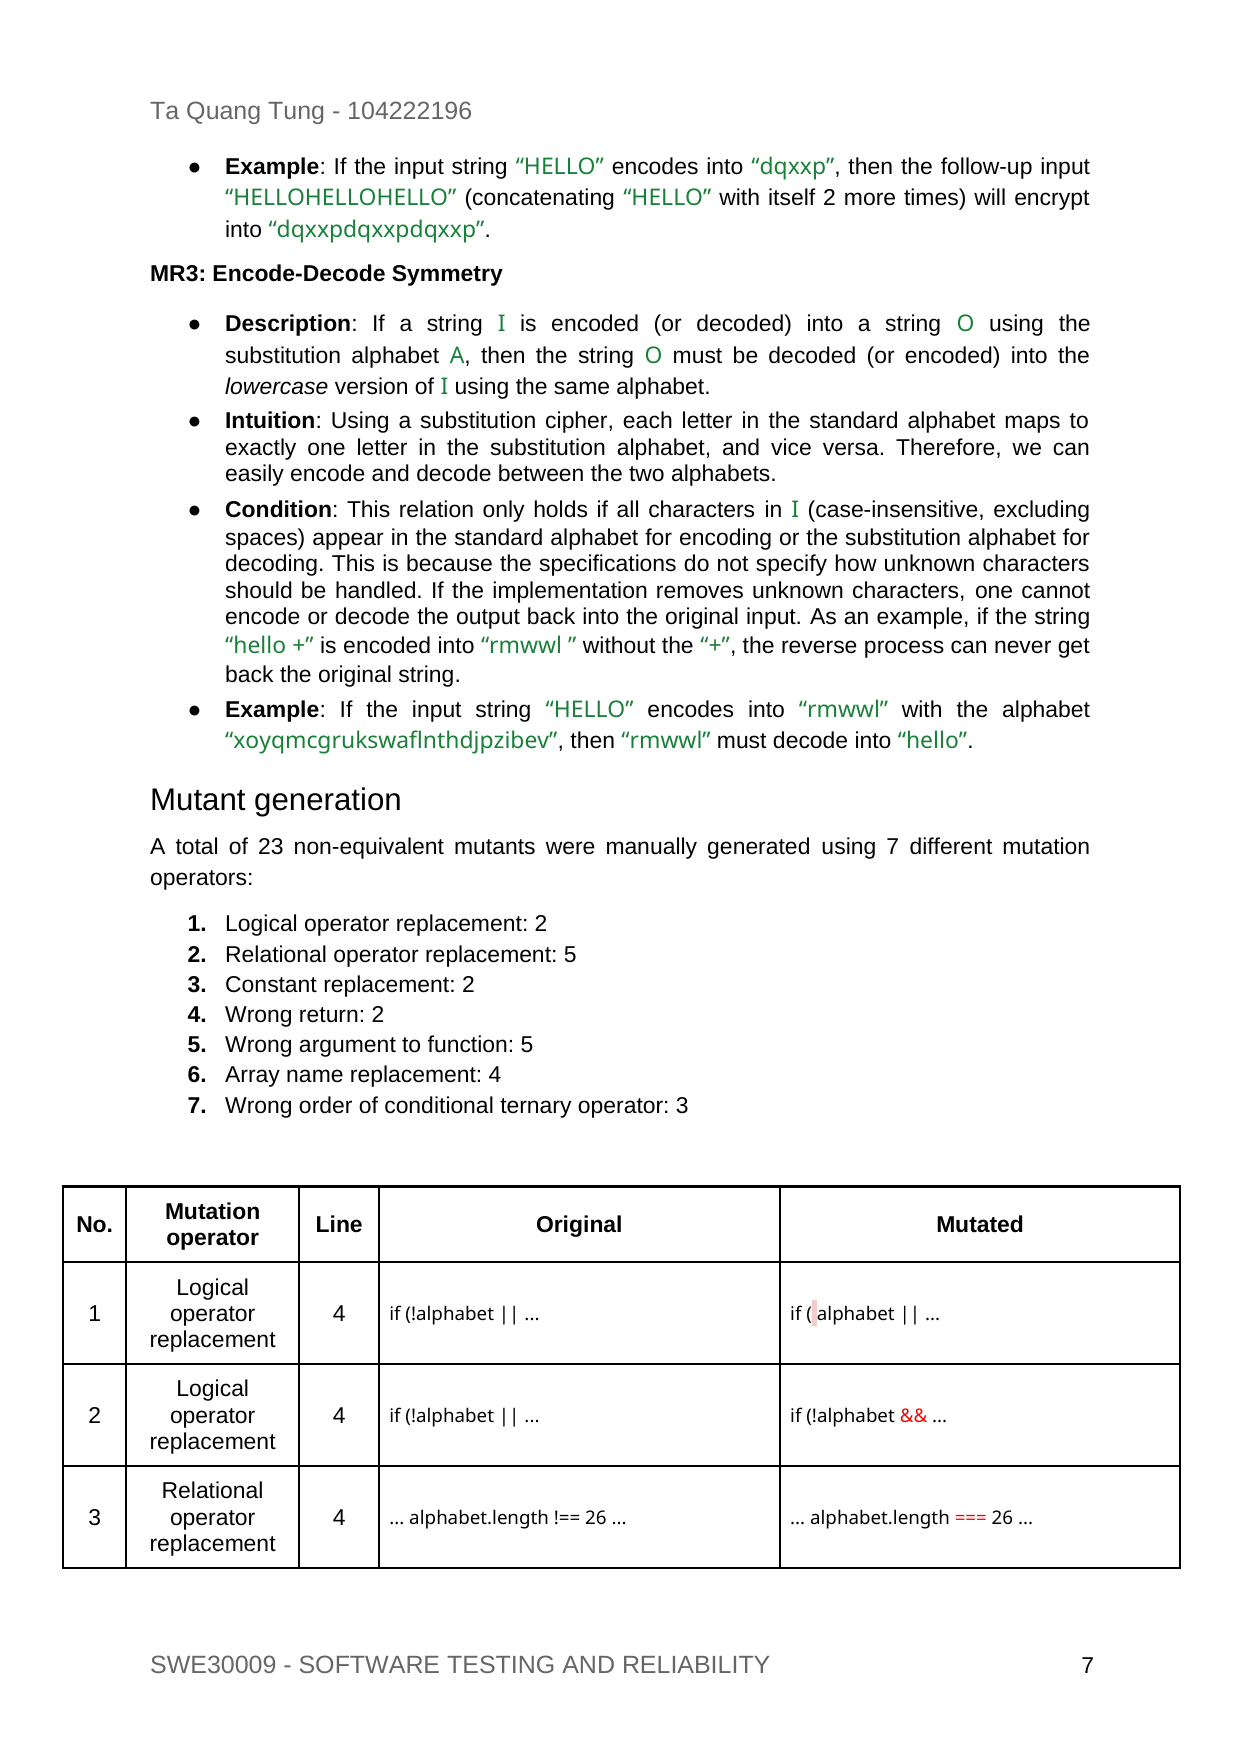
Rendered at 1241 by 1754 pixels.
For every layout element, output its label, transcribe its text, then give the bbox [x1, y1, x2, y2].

list Logical operator replacement: 2 [187, 910, 1090, 937]
table_cell 4 [300, 1365, 378, 1465]
list Wrong return: 2 [187, 1001, 1090, 1027]
table_header No. [64, 1188, 125, 1261]
table_cell 4 [300, 1263, 378, 1363]
list Condition: This relation only holds if all characters in I (case-insensitive, excluding spaces) appear in the standard alphabet for encoding or the substitution alphabet for decoding. This is because the specifications do not specify how unknown characters should be handled. If the implementation removes unknown characters, one cannot encode or decode the output back into the original input. As an example, if the string “hello +” is encoded into “rmwwl ” without the “+”, the reverse process can never get back the original string. [187, 493, 1090, 687]
table_cell 4 [300, 1467, 378, 1567]
list Constant replacement: 2 [187, 971, 1090, 997]
table_header Line [300, 1188, 378, 1261]
list Wrong order of conditional ternary operator: 3 [187, 1092, 1090, 1118]
list Relational operator replacement: 5 [187, 941, 1090, 967]
table_cell ... alphabet.length !== 26 ... [380, 1467, 779, 1567]
table_header Original [380, 1188, 779, 1261]
list Description: If a string I is encoded (or decoded) into a string O using the substitution alphabet A, then the string O must be decoded (or encoded) into the lowercase version of I using the same alphabet. [187, 307, 1090, 401]
table_cell 3 [64, 1467, 125, 1567]
text A total of 23 non-equivalent mutants were manually generated using 7 different mutation operators: [150, 833, 1090, 890]
list Wrong argument to function: 5 [187, 1031, 1090, 1057]
table_header Mutated [781, 1188, 1179, 1261]
table_cell if ( alphabet || ... [781, 1263, 1179, 1363]
table_cell if (!alphabet && ... [781, 1365, 1179, 1465]
text MR3: Encode-Decode Symmetry [150, 260, 1090, 287]
table_cell ... alphabet.length === 26 ... [781, 1467, 1179, 1567]
table_cell Relational operator replacement [127, 1467, 298, 1567]
list Example: If the input string “HELLO” encodes into “rmwwl” with the alphabet “xoyqmcgrukswaflnthdjpzibev”, then “rmwwl” must decode into “hello”. [187, 693, 1090, 756]
table_header Mutation operator [127, 1188, 298, 1261]
list Array name replacement: 4 [187, 1061, 1090, 1088]
table_cell Logical operator replacement [127, 1263, 298, 1363]
table_cell if (!alphabet || ... [380, 1263, 779, 1363]
subtitle Mutant generation [150, 781, 1090, 817]
table_cell 1 [64, 1263, 125, 1363]
table_cell Logical operator replacement [127, 1365, 298, 1465]
table_cell 2 [64, 1365, 125, 1465]
table_cell if (!alphabet || ... [380, 1365, 779, 1465]
list Intuition: Using a substitution cipher, each letter in the standard alphabet maps to exactly one letter in the substitution alphabet, and vice versa. Therefore, we can easily encode and decode between the two alphabets. [187, 407, 1090, 486]
list Example: If the input string “HELLO” encodes into “dqxxp”, then the follow-up input “HELLOHELLOHELLO” (concatenating “HELLO” with itself 2 more times) will encrypt into “dqxxpdqxxpdqxxp”. [187, 150, 1090, 244]
